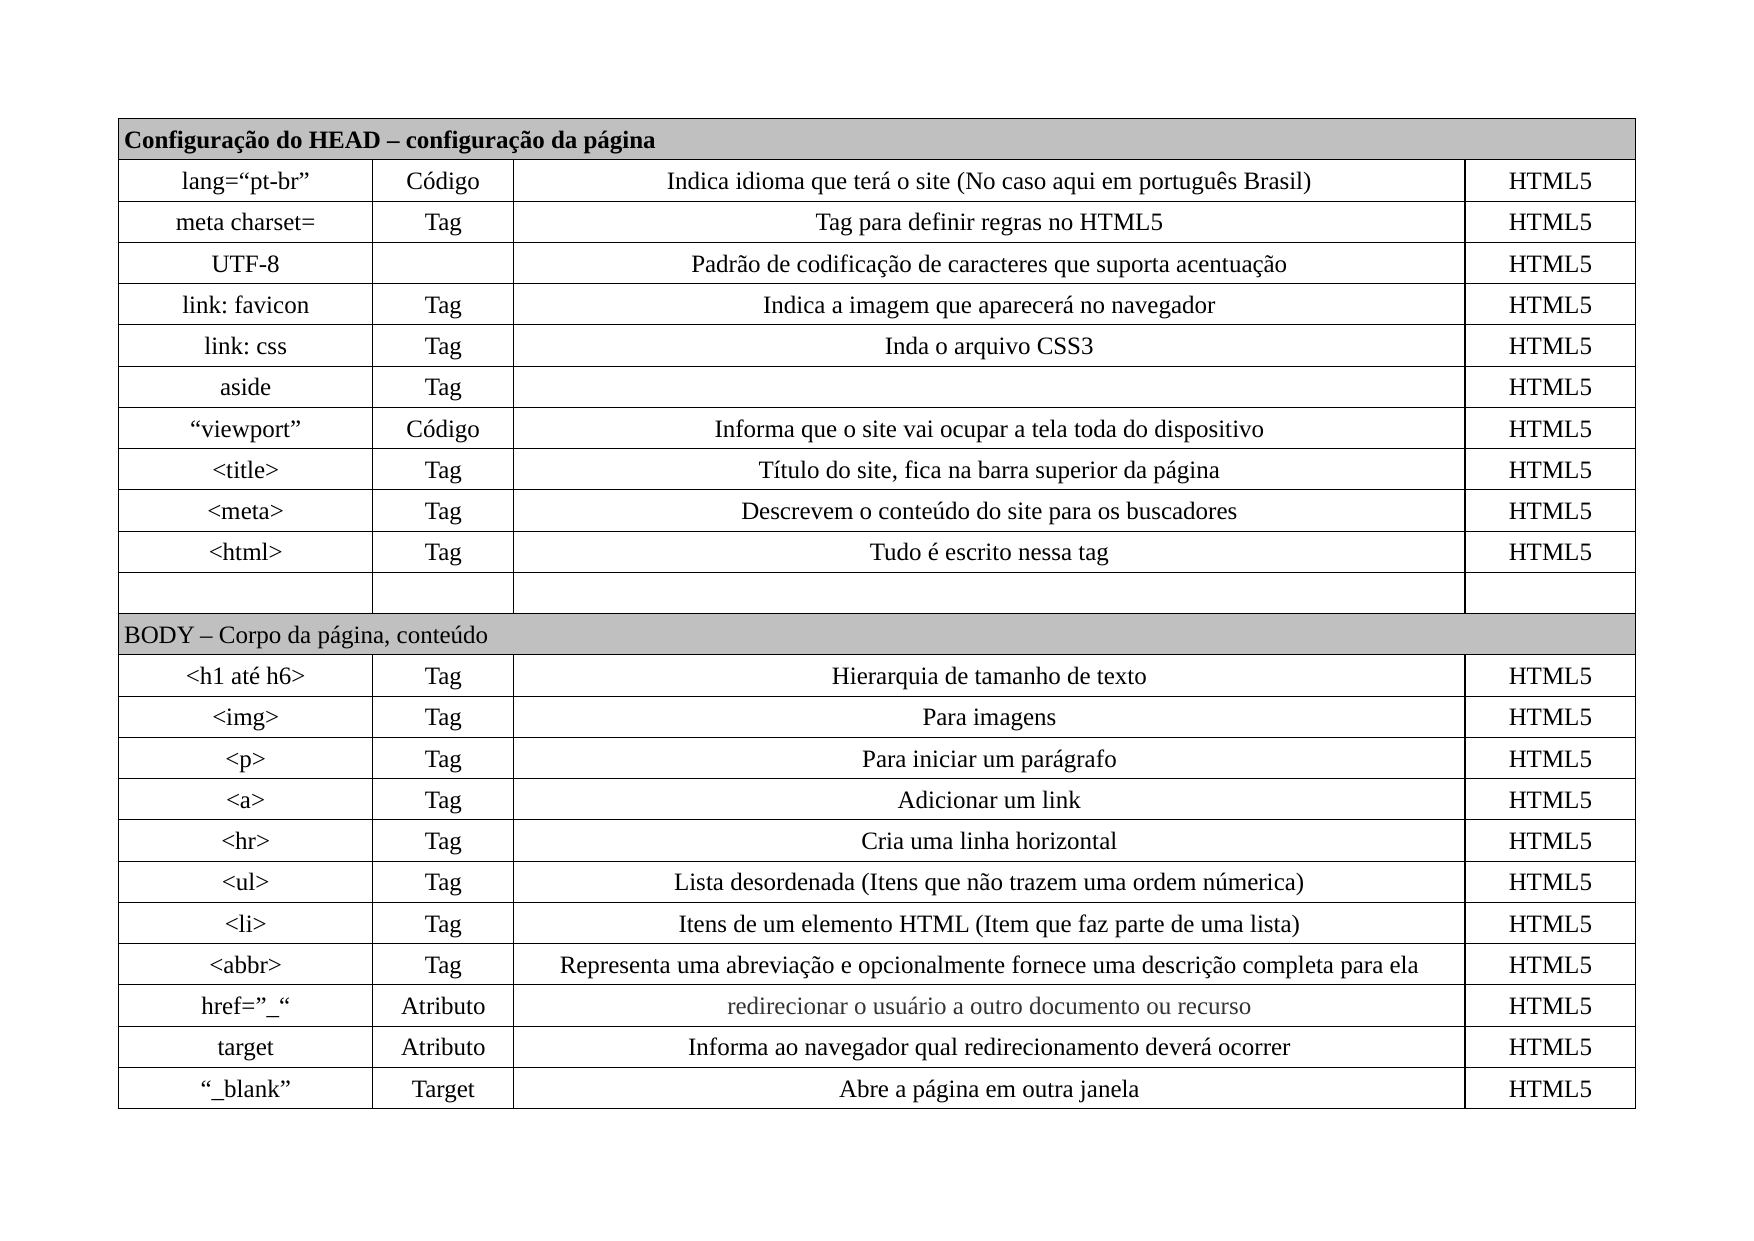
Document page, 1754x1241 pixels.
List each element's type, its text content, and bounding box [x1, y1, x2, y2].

table_cell UTF-8 [119, 243, 372, 283]
table_cell Inda o arquivo CSS3 [514, 325, 1464, 366]
table_cell HTML5 [1466, 532, 1635, 572]
table_cell Tudo é escrito nessa tag [514, 532, 1464, 572]
table_cell Tag para definir regras no HTML5 [514, 202, 1464, 242]
table_cell link: css [119, 325, 372, 366]
table_cell Tag [373, 325, 513, 366]
table_cell Código [373, 408, 513, 448]
table_cell Tag [373, 202, 513, 242]
table_cell meta charset= [119, 202, 372, 242]
table_cell HTML5 [1466, 1068, 1635, 1108]
table_cell Tag [373, 449, 513, 489]
table_cell Título do site, fica na barra superior da página [514, 449, 1464, 489]
table_cell Tag [373, 367, 513, 407]
table_cell Código [373, 160, 513, 201]
table_cell “viewport” [119, 408, 372, 448]
table_cell HTML5 [1466, 325, 1635, 366]
table_cell Padrão de codificação de caracteres que suporta acentuação [514, 243, 1464, 283]
table_cell HTML5 [1466, 1027, 1635, 1067]
table_cell Informa que o site vai ocupar a tela toda do dispositivo [514, 408, 1464, 448]
table_cell <meta> [119, 490, 372, 531]
table_cell Configuração do HEAD – configuração da página [119, 119, 1635, 159]
table_cell [514, 367, 1464, 407]
table_cell lang=“pt-br” [119, 160, 372, 201]
table_cell Tag [373, 532, 513, 572]
table_cell HTML5 [1466, 944, 1635, 984]
table_cell Tag [373, 490, 513, 531]
table_cell Indica idioma que terá o site (No caso aqui em português Brasil) [514, 160, 1464, 201]
table_cell Hierarquia de tamanho de texto [514, 655, 1464, 696]
table_cell Adicionar um link [514, 779, 1464, 819]
table_cell HTML5 [1466, 985, 1635, 1026]
table_cell Itens de um elemento HTML (Item que faz parte de uma lista) [514, 903, 1464, 943]
table_cell <html> [119, 532, 372, 572]
table_cell redirecionar o usuário a outro documento ou recurso [514, 985, 1464, 1026]
table_cell [514, 573, 1464, 613]
table_cell BODY – Corpo da página, conteúdo [119, 614, 1635, 654]
table_cell Indica a imagem que aparecerá no navegador [514, 284, 1464, 324]
table_cell <h1 até h6> [119, 655, 372, 696]
table_cell Tag [373, 655, 513, 696]
table_cell HTML5 [1466, 903, 1635, 943]
table_cell HTML5 [1466, 697, 1635, 737]
table_cell [373, 243, 513, 283]
table_cell Tag [373, 779, 513, 819]
table_cell Informa ao navegador qual redirecionamento deverá ocorrer [514, 1027, 1464, 1067]
table_cell HTML5 [1466, 820, 1635, 861]
table_cell <li> [119, 903, 372, 943]
table_cell <title> [119, 449, 372, 489]
table_cell Tag [373, 738, 513, 778]
table_cell [119, 573, 372, 613]
table_cell Representa uma abreviação e opcionalmente fornece uma descrição completa para ela [514, 944, 1464, 984]
table_cell Para imagens [514, 697, 1464, 737]
table_cell HTML5 [1466, 202, 1635, 242]
table_cell HTML5 [1466, 160, 1635, 201]
table_cell <a> [119, 779, 372, 819]
table_cell HTML5 [1466, 284, 1635, 324]
table_cell target [119, 1027, 372, 1067]
table_cell Tag [373, 862, 513, 902]
table_cell HTML5 [1466, 408, 1635, 448]
table_cell <p> [119, 738, 372, 778]
table_cell HTML5 [1466, 655, 1635, 696]
table_cell <ul> [119, 862, 372, 902]
table_cell Atributo [373, 1027, 513, 1067]
table_cell <img> [119, 697, 372, 737]
table_cell Tag [373, 903, 513, 943]
table_cell “_blank” [119, 1068, 372, 1108]
table_cell Tag [373, 820, 513, 861]
table_cell Tag [373, 697, 513, 737]
table_cell Tag [373, 944, 513, 984]
table_cell Tag [373, 284, 513, 324]
table_cell HTML5 [1466, 449, 1635, 489]
table_cell aside [119, 367, 372, 407]
table_cell Atributo [373, 985, 513, 1026]
table_cell HTML5 [1466, 243, 1635, 283]
table_cell link: favicon [119, 284, 372, 324]
table_cell Descrevem o conteúdo do site para os buscadores [514, 490, 1464, 531]
table_cell HTML5 [1466, 367, 1635, 407]
table_cell Cria uma linha horizontal [514, 820, 1464, 861]
table_cell Abre a página em outra janela [514, 1068, 1464, 1108]
table_cell <hr> [119, 820, 372, 861]
table_cell HTML5 [1466, 862, 1635, 902]
table_cell HTML5 [1466, 738, 1635, 778]
table_cell [373, 573, 513, 613]
table_cell Lista desordenada (Itens que não trazem uma ordem númerica) [514, 862, 1464, 902]
table_cell HTML5 [1466, 490, 1635, 531]
table_cell Target [373, 1068, 513, 1108]
table_cell HTML5 [1466, 779, 1635, 819]
table_cell Para iniciar um parágrafo [514, 738, 1464, 778]
table_cell <abbr> [119, 944, 372, 984]
table_cell href=”_“ [119, 985, 372, 1026]
table_cell [1466, 573, 1635, 613]
